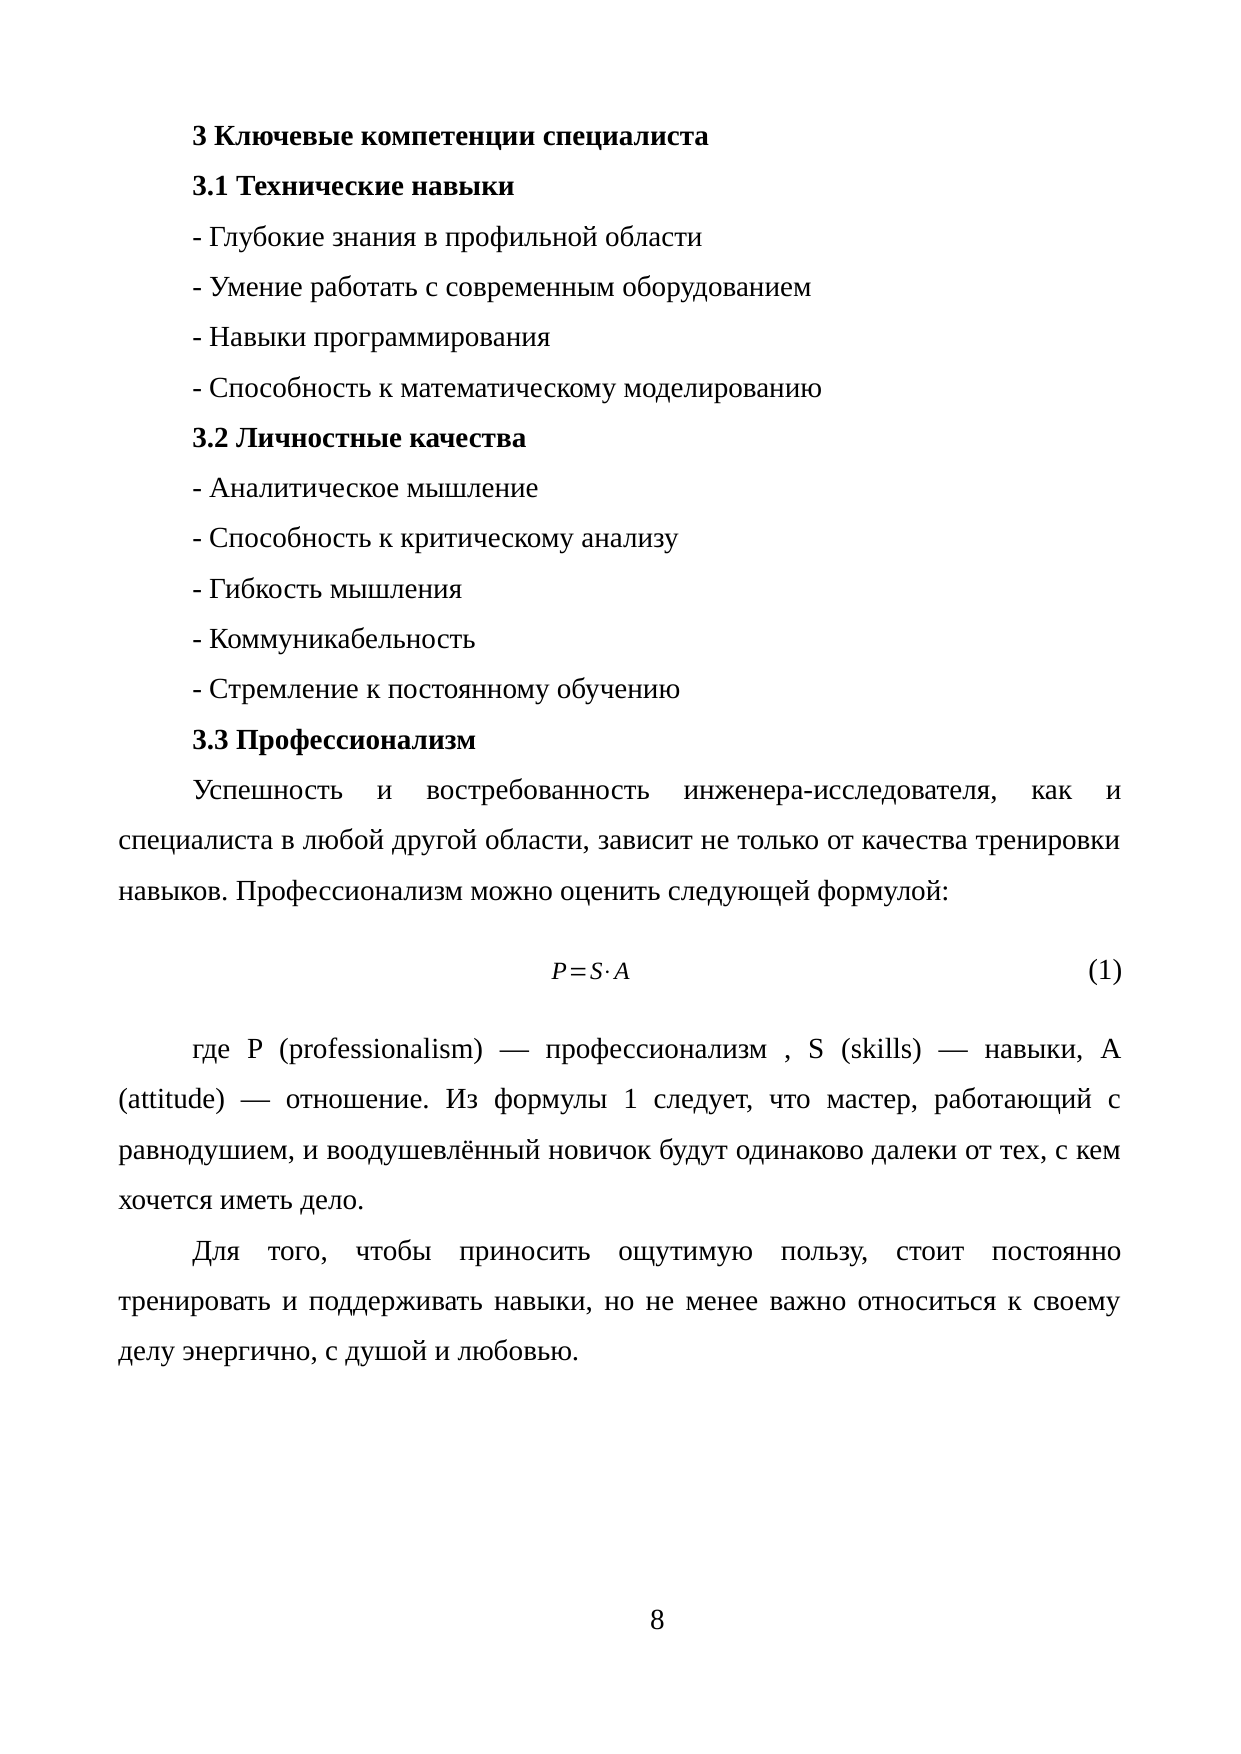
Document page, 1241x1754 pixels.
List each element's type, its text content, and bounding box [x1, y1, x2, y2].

text - Способность к критическому анализу [118, 521, 1122, 554]
text - Глубокие знания в профильной области [118, 219, 1122, 252]
text - Гибкость мышления [118, 571, 1122, 604]
text Для того, чтобы приносить ощутимую пользу, стоит постоянно тренировать и поддерживать навыки, но не менее важно относиться к своему делу энергично, с душой и любовью. [118, 1233, 1122, 1367]
subtitle Личностные качества [118, 420, 1122, 453]
text - Аналитическое мышление [118, 470, 1122, 504]
text - Навыки программирования [118, 319, 1122, 353]
text - Способность к математическому моделированию [118, 370, 1122, 403]
text Успешность и востребованность инженера-исследователя, как и специалиста в любой другой области, зависит не только от качества тренировки навыков. Профессионализм можно оценить следующей формулой: [118, 772, 1122, 906]
text - Умение работать с современным оборудованием [118, 269, 1122, 303]
text (1) [118, 952, 1122, 986]
text где P (professionalism) — профессионализм , S (skills) — навыки, A (attitude) — отношение. Из формулы 1 следует, что мастер, работающий с равнодушием, и воодушевлённый новичок будут одинаково далеки от тех, с кем хочется иметь дело. [118, 1031, 1122, 1216]
text - Коммуникабельность [118, 621, 1122, 655]
text - Стремление к постоянному обучению [118, 672, 1122, 705]
subtitle Профессионализм [118, 722, 1122, 755]
subtitle Ключевые компетенции специалиста [118, 118, 1122, 152]
subtitle Технические навыки [118, 168, 1122, 202]
